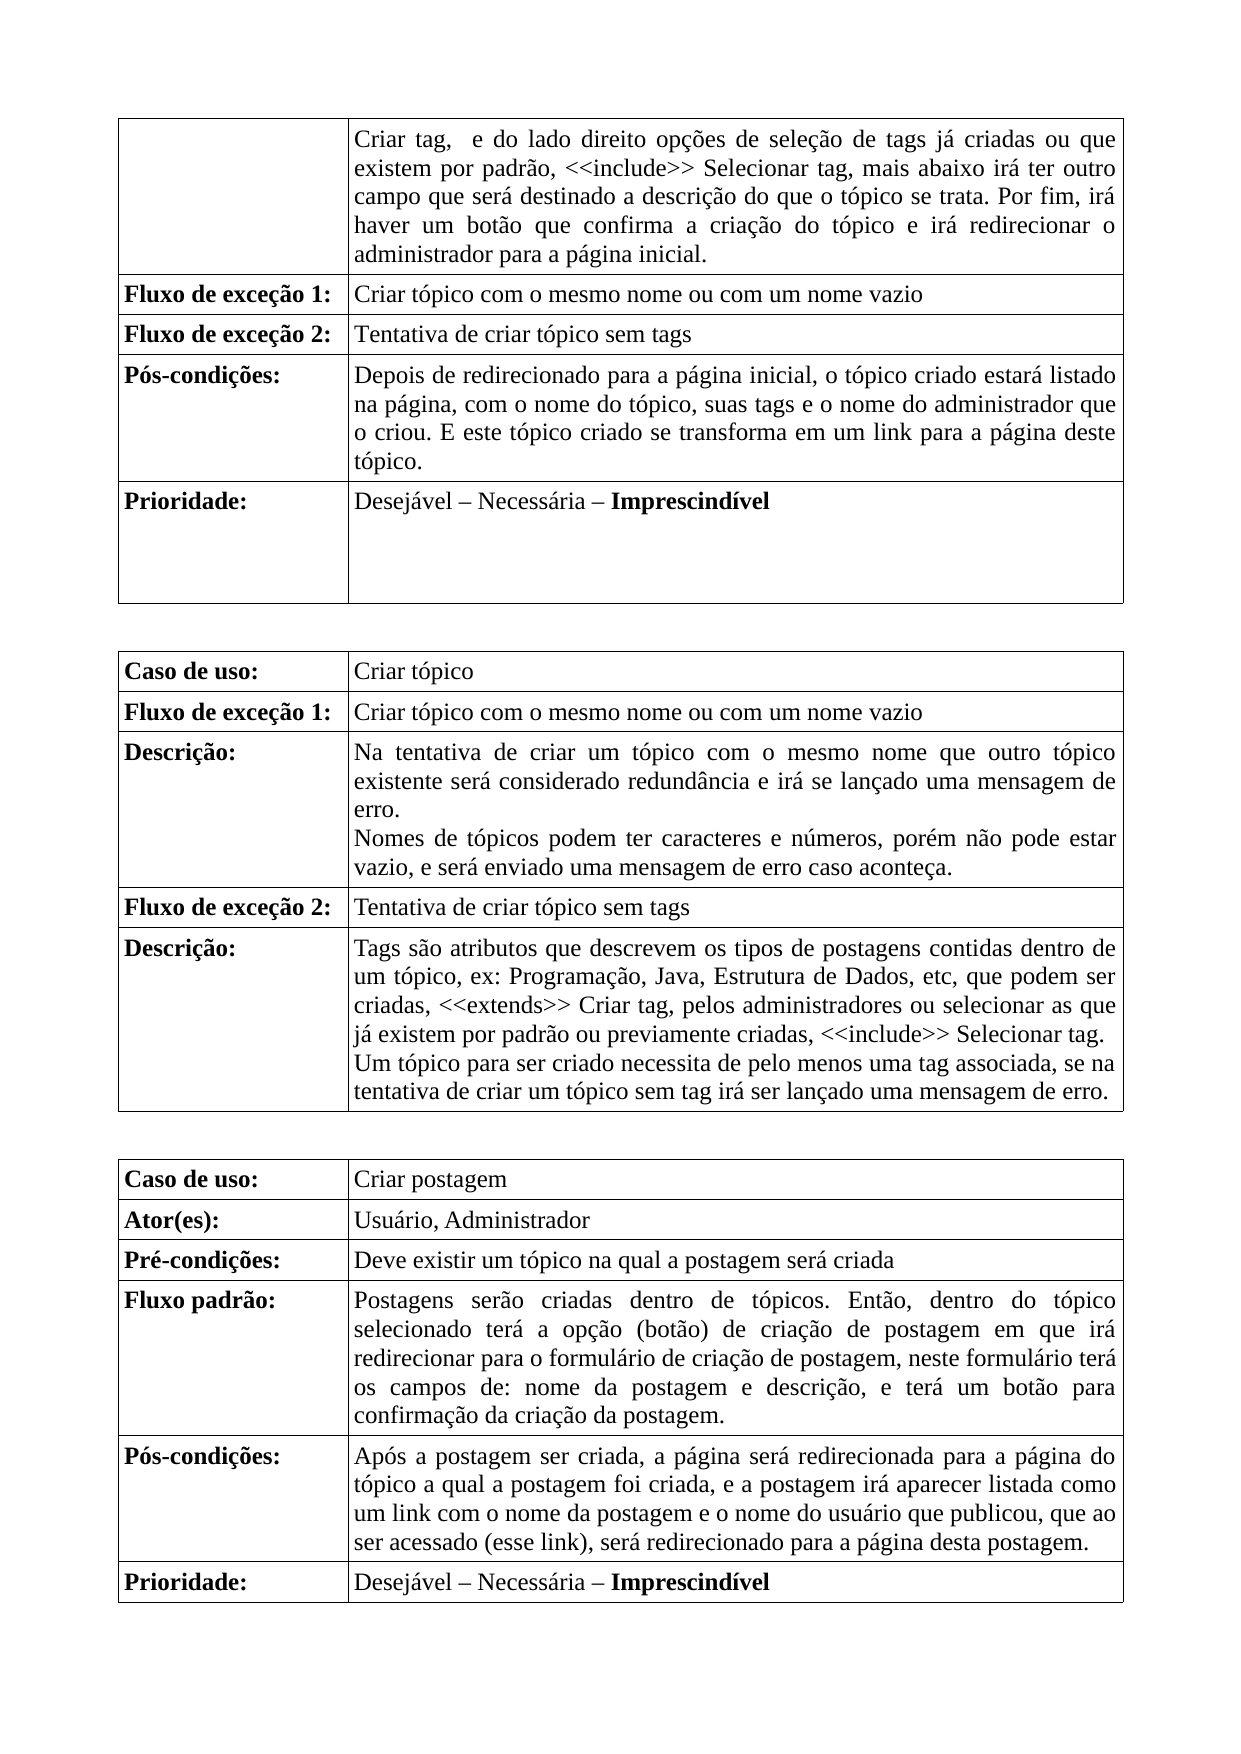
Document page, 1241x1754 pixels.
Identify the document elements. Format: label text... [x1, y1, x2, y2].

table_cell Tags são atributos que descrevem os tipos de postagens contidas dentro de um tópico, ex: Programação, Java, Estrutura de Dados, etc, que podem ser criadas, <<extends>> Criar tag, pelos administradores ou selecionar as que já existem por padrão ou previamente criadas, <<include>> Selecionar tag. Um tópico para ser criado necessita de pelo menos uma tag associada, se na tentativa de criar um tópico sem tag irá ser lançado uma mensagem de erro. [349, 928, 1123, 1111]
table_cell Descrição: [119, 928, 348, 1111]
table_cell Fluxo de exceção 1: [119, 275, 348, 314]
table_cell Fluxo de exceção 2: [119, 315, 348, 354]
table_cell Criar tópico com o mesmo nome ou com um nome vazio [349, 692, 1123, 731]
table_cell Na tentativa de criar um tópico com o mesmo nome que outro tópico existente será considerado redundância e irá se lançado uma mensagem de erro. Nomes de tópicos podem ter caracteres e números, porém não pode estar vazio, e será enviado uma mensagem de erro caso aconteça. [349, 732, 1123, 887]
table_cell Tentativa de criar tópico sem tags [349, 888, 1123, 927]
table_cell Pré-condições: [119, 1240, 348, 1279]
table_header Caso de uso: [119, 1160, 348, 1199]
table_cell Pós-condições: [119, 1436, 348, 1561]
table_cell Desejável – Necessária – Imprescindível [349, 1562, 1123, 1602]
table_header Criar tópico [349, 652, 1123, 691]
table_cell Prioridade: [119, 1562, 348, 1602]
table_cell [119, 119, 348, 273]
table_cell Desejável – Necessária – Imprescindível [349, 482, 1123, 603]
table_cell Deve existir um tópico na qual a postagem será criada [349, 1240, 1123, 1279]
table_cell Pós-condições: [119, 355, 348, 481]
table_cell Prioridade: [119, 482, 348, 603]
table_cell Fluxo de exceção 1: [119, 692, 348, 731]
table_cell Fluxo de exceção 2: [119, 888, 348, 927]
table_cell Fluxo padrão: [119, 1281, 348, 1435]
table_header Caso de uso: [119, 652, 348, 691]
table_cell Após a postagem ser criada, a página será redirecionada para a página do tópico a qual a postagem foi criada, e a postagem irá aparecer listada como um link com o nome da postagem e o nome do usuário que publicou, que ao ser acessado (esse link), será redirecionado para a página desta postagem. [349, 1436, 1123, 1561]
table_cell Depois de redirecionado para a página inicial, o tópico criado estará listado na página, com o nome do tópico, suas tags e o nome do administrador que o criou. E este tópico criado se transforma em um link para a página deste tópico. [349, 355, 1123, 481]
table_cell Usuário, Administrador [349, 1200, 1123, 1239]
table_cell Tentativa de criar tópico sem tags [349, 315, 1123, 354]
table_header Criar postagem [349, 1160, 1123, 1199]
table_cell Postagens serão criadas dentro de tópicos. Então, dentro do tópico selecionado terá a opção (botão) de criação de postagem em que irá redirecionar para o formulário de criação de postagem, neste formulário terá os campos de: nome da postagem e descrição, e terá um botão para confirmação da criação da postagem. [349, 1281, 1123, 1435]
table_cell Criar tag, e do lado direito opções de seleção de tags já criadas ou que existem por padrão, <<include>> Selecionar tag, mais abaixo irá ter outro campo que será destinado a descrição do que o tópico se trata. Por fim, irá haver um botão que confirma a criação do tópico e irá redirecionar o administrador para a página inicial. [349, 119, 1123, 273]
table_cell Ator(es): [119, 1200, 348, 1239]
table_cell Criar tópico com o mesmo nome ou com um nome vazio [349, 275, 1123, 314]
table_cell Descrição: [119, 732, 348, 887]
